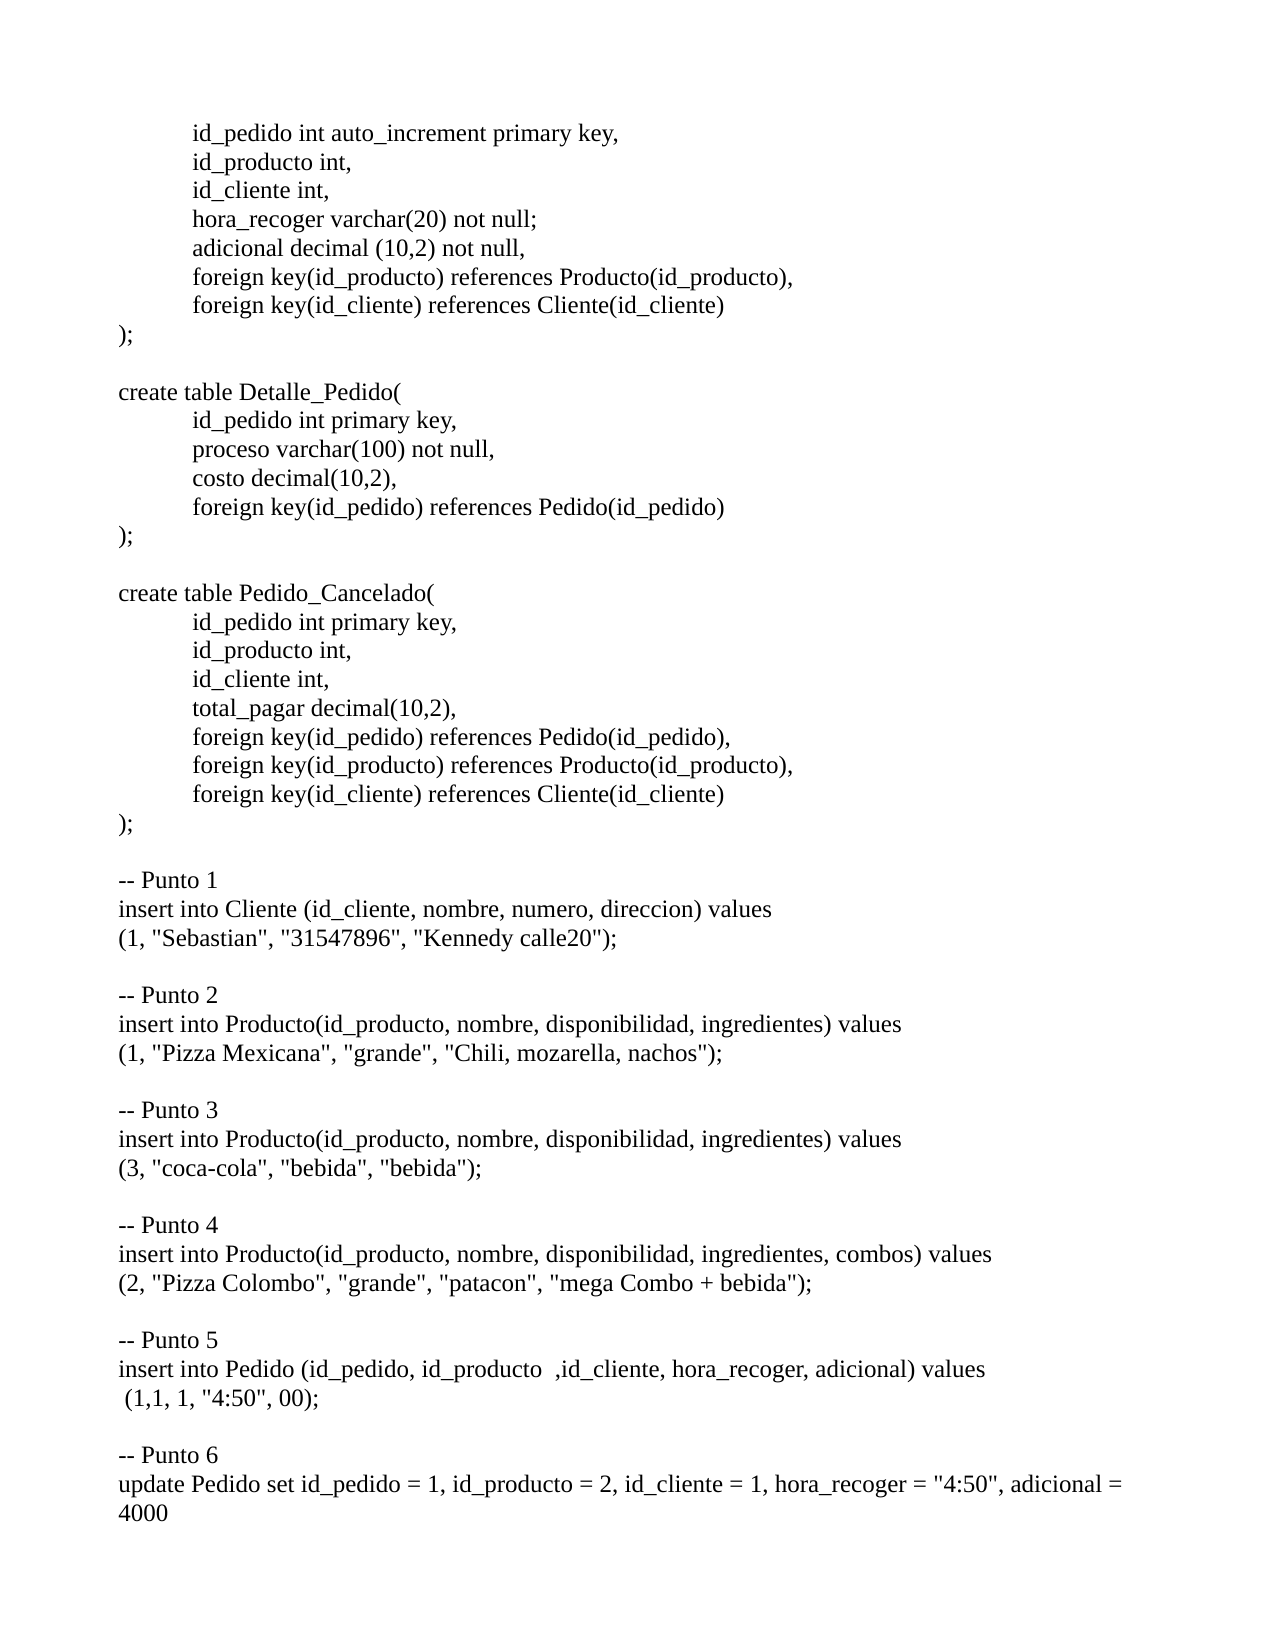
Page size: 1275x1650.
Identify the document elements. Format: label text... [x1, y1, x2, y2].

text -- Punto 1 [118, 866, 1157, 894]
text -- Punto 6 [118, 1441, 1157, 1469]
text (1, "Sebastian", "31547896", "Kennedy calle20"); [118, 923, 1157, 952]
text ); [118, 521, 1157, 549]
text insert into Producto(id_producto, nombre, disponibilidad, ingredientes) values [118, 1009, 1157, 1038]
text id_cliente int, [118, 664, 1157, 693]
text (2, "Pizza Colombo", "grande", "patacon", "mega Combo + bebida"); [118, 1268, 1157, 1297]
text id_pedido int primary key, [118, 406, 1157, 434]
text update Pedido set id_pedido = 1, id_producto = 2, id_cliente = 1, hora_recoger = "4:50", adicional = 4000 [118, 1469, 1157, 1527]
text insert into Cliente (id_cliente, nombre, numero, direccion) values [118, 894, 1157, 923]
text -- Punto 3 [118, 1096, 1157, 1124]
text id_pedido int primary key, [118, 607, 1157, 636]
text create table Detalle_Pedido( [118, 377, 1157, 406]
text foreign key(id_producto) references Producto(id_producto), [118, 751, 1157, 779]
text ); [118, 319, 1157, 348]
text total_pagar decimal(10,2), [118, 693, 1157, 722]
text foreign key(id_cliente) references Cliente(id_cliente) [118, 291, 1157, 319]
text foreign key(id_producto) references Producto(id_producto), [118, 262, 1157, 291]
text (3, "coca-cola", "bebida", "bebida"); [118, 1153, 1157, 1182]
text hora_recoger varchar(20) not null; [118, 204, 1157, 233]
text insert into Pedido (id_pedido, id_producto ,id_cliente, hora_recoger, adicional) values [118, 1354, 1157, 1383]
text costo decimal(10,2), [118, 463, 1157, 492]
text id_producto int, [118, 636, 1157, 664]
text proceso varchar(100) not null, [118, 434, 1157, 463]
text ); [118, 808, 1157, 837]
text insert into Producto(id_producto, nombre, disponibilidad, ingredientes) values [118, 1124, 1157, 1153]
text foreign key(id_pedido) references Pedido(id_pedido) [118, 492, 1157, 521]
text -- Punto 2 [118, 981, 1157, 1009]
text id_pedido int auto_increment primary key, [118, 118, 1157, 147]
text create table Pedido_Cancelado( [118, 578, 1157, 607]
text (1,1, 1, "4:50", 00); [118, 1383, 1157, 1412]
text adicional decimal (10,2) not null, [118, 233, 1157, 262]
text foreign key(id_pedido) references Pedido(id_pedido), [118, 722, 1157, 751]
text -- Punto 5 [118, 1326, 1157, 1354]
text -- Punto 4 [118, 1211, 1157, 1239]
text foreign key(id_cliente) references Cliente(id_cliente) [118, 779, 1157, 808]
text id_cliente int, [118, 176, 1157, 204]
text insert into Producto(id_producto, nombre, disponibilidad, ingredientes, combos) values [118, 1239, 1157, 1268]
text (1, "Pizza Mexicana", "grande", "Chili, mozarella, nachos"); [118, 1038, 1157, 1067]
text id_producto int, [118, 147, 1157, 176]
